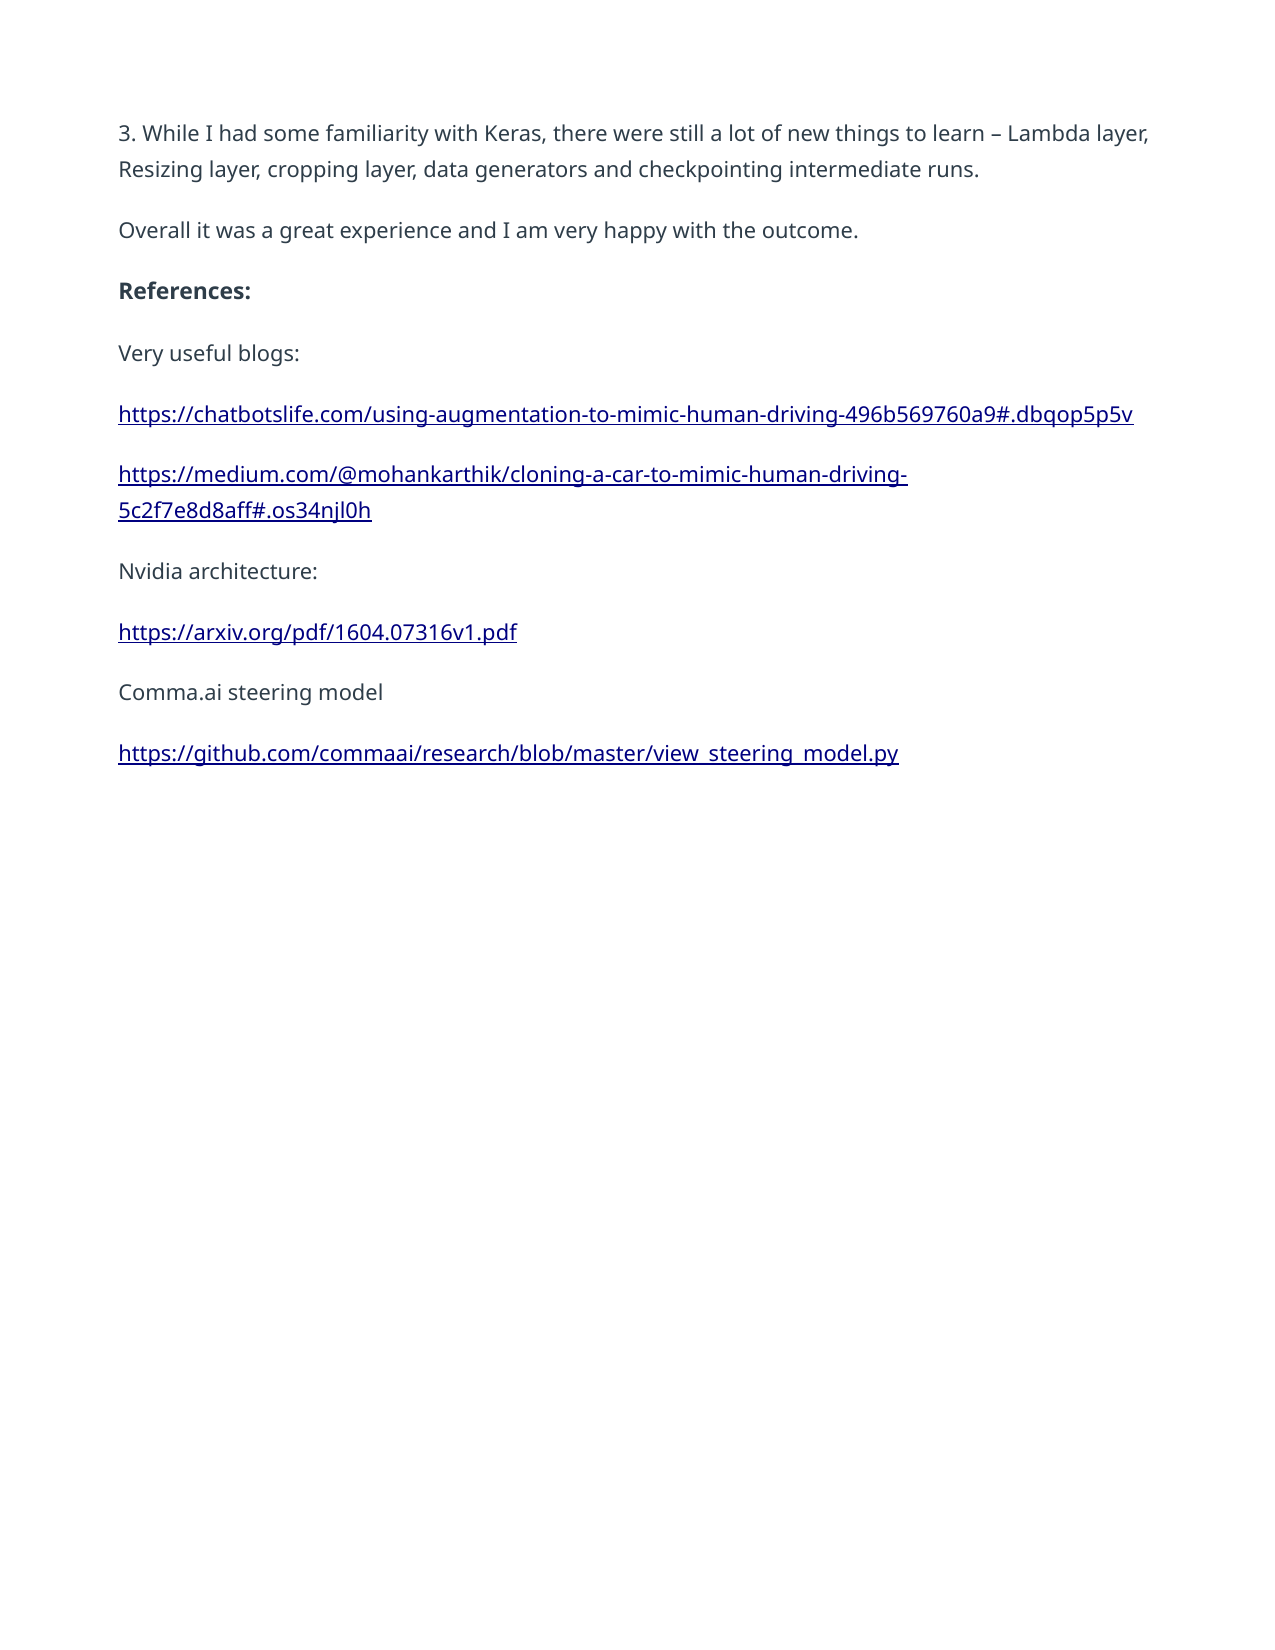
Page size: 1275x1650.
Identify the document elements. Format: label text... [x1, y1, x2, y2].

text https://chatbotslife.com/using-augmentation-to-mimic-human-driving-496b569760a9#.dbqop5p5v [118, 398, 1157, 428]
text Nvidia architecture: [118, 556, 1157, 586]
text Overall it was a great experience and I am very happy with the outcome. [118, 214, 1157, 244]
text https://medium.com/@mohankarthik/cloning-a-car-to-mimic-human-driving-5c2f7e8d8aff#.os34njl0h [118, 459, 1157, 525]
text 3. While I had some familiarity with Keras, there were still a lot of new things to learn – Lambda layer, Resizing layer, cropping layer, data generators and checkpointing intermediate runs. [118, 118, 1157, 184]
text References: [118, 275, 1157, 307]
text Comma.ai steering model [118, 677, 1157, 707]
text Very useful blogs: [118, 338, 1157, 368]
text https://arxiv.org/pdf/1604.07316v1.pdf [118, 616, 1157, 646]
text https://github.com/commaai/research/blob/master/view_steering_model.py [118, 738, 1157, 768]
